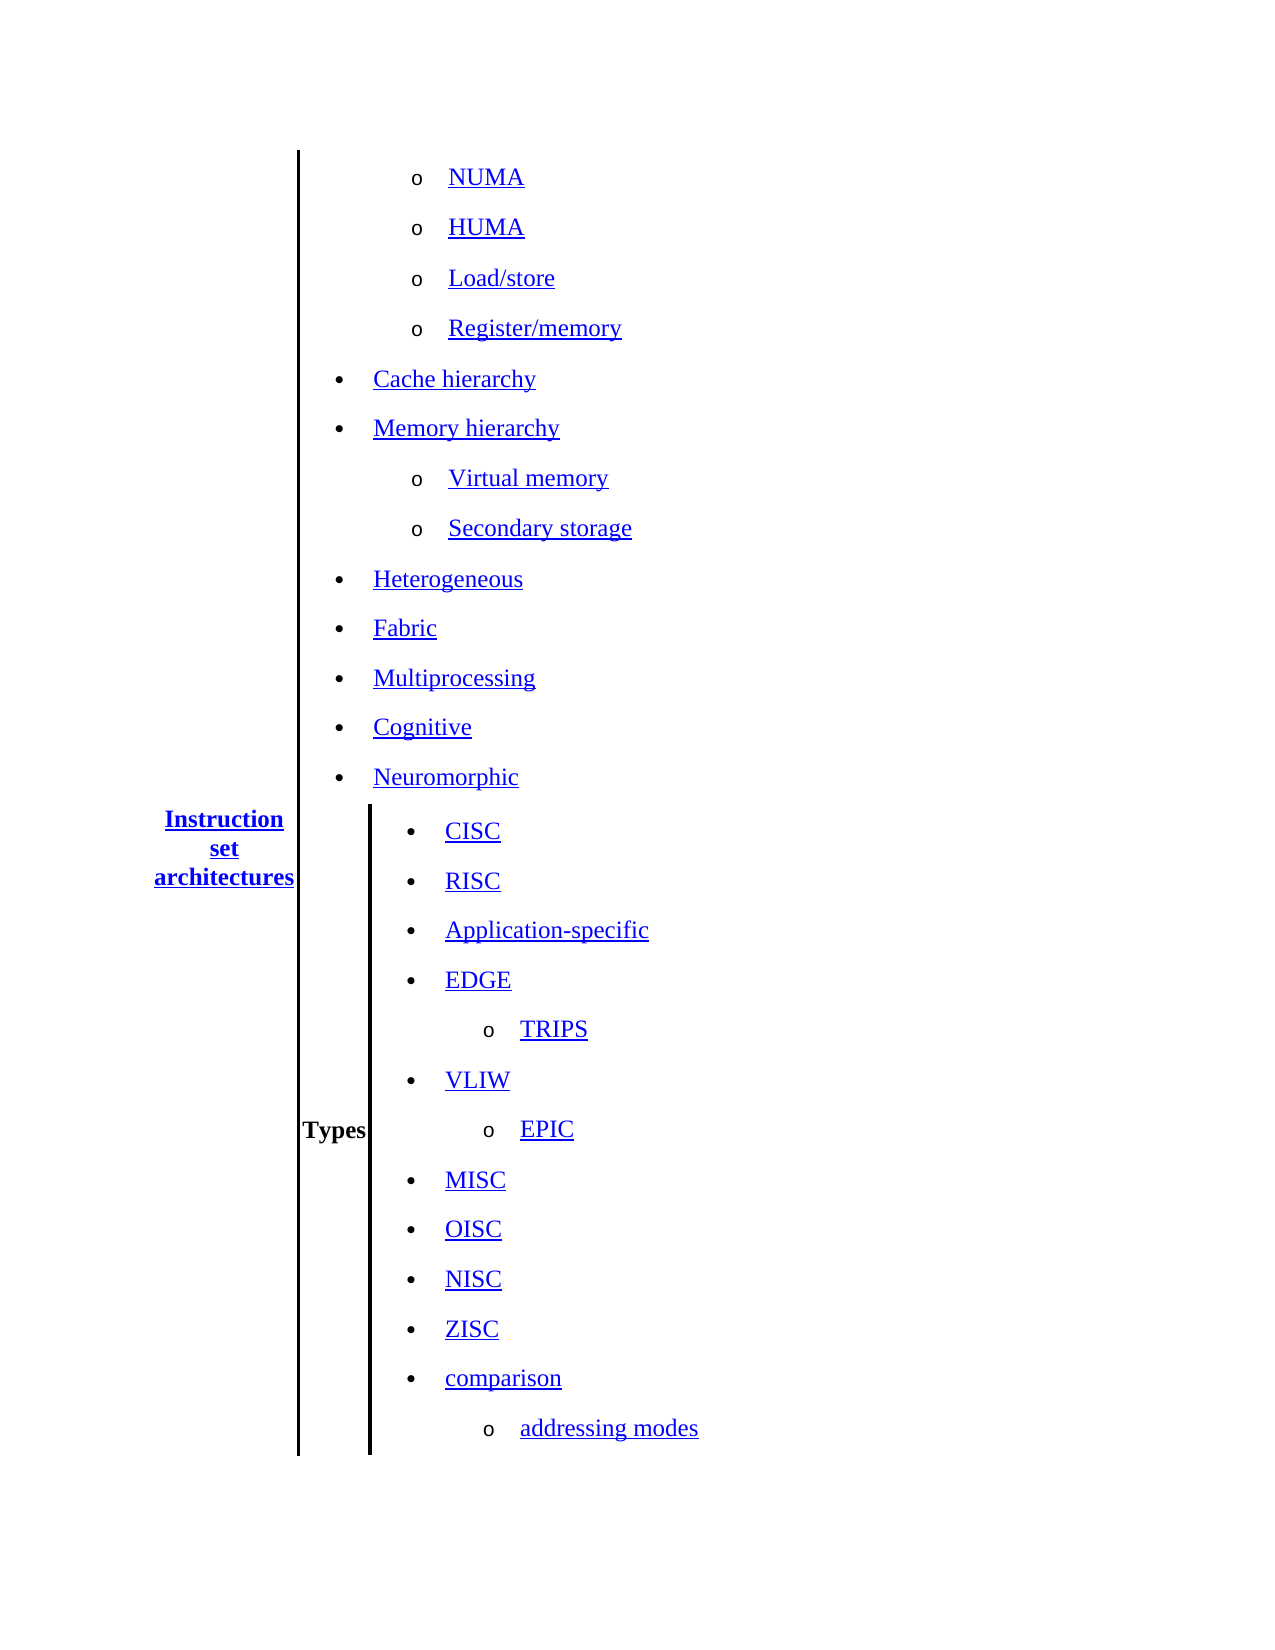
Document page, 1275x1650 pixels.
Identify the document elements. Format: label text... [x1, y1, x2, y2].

table_cell [150, 150, 297, 803]
table_header Types [300, 804, 368, 1454]
table_cell Instruction set architectures [150, 803, 297, 1456]
table_cell Von Neumann Harvard modified Dataflow Transport-triggered Cellular Endianness Memory access NUMA HUMA Load/store Register/memory Cache hierarchy Memory hierarchy Virtual memory Secondary storage Heterogeneous Fabric Multiprocessing Cognitive Neuromorphic [300, 150, 1125, 803]
table_cell [300, 803, 1125, 1456]
table_header CISC RISC Application-specific EDGE TRIPS VLIW EPIC MISC OISC NISC ZISC comparison addressing modes [372, 804, 1117, 1454]
